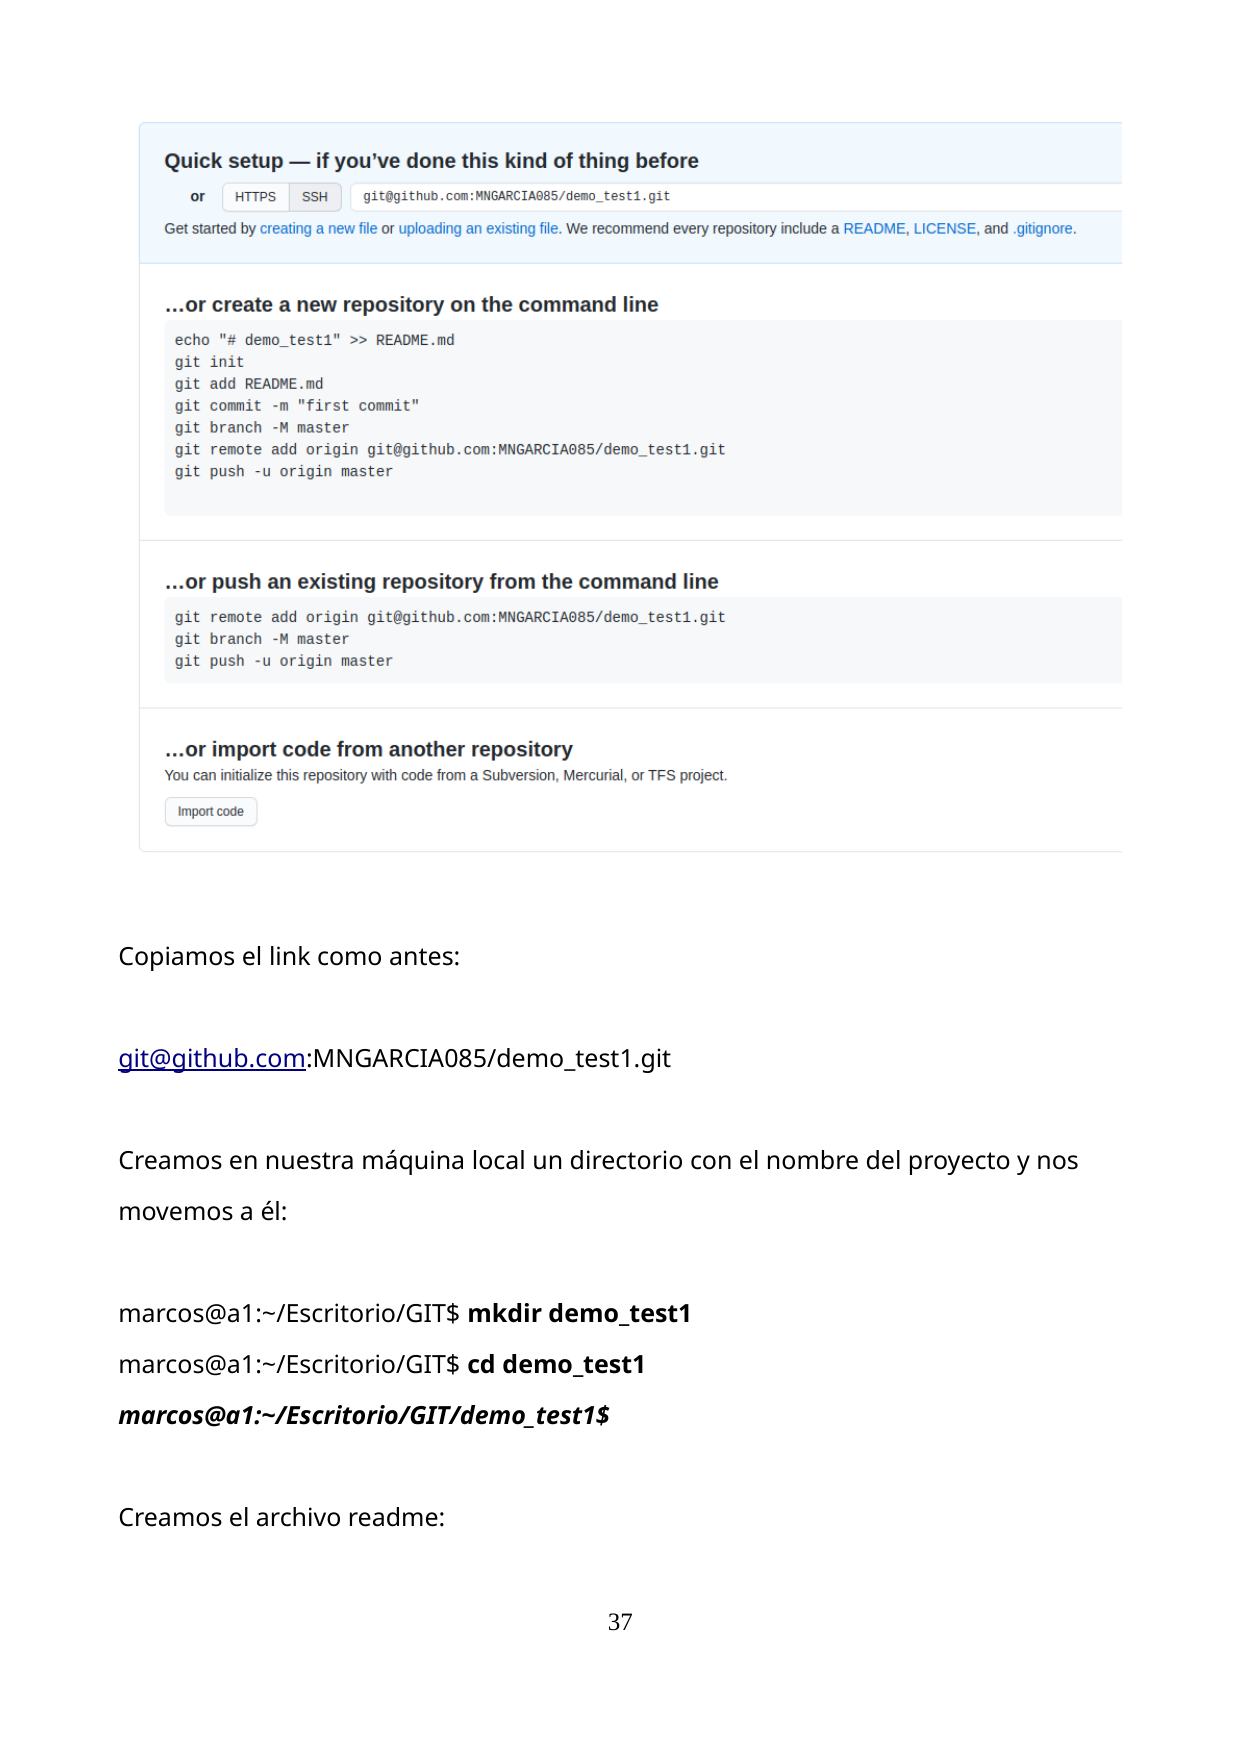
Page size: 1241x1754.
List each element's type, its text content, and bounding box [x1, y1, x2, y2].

text Creamos el archivo readme: [118, 1500, 1122, 1534]
text marcos@a1:~/Escritorio/GIT/demo_test1$ [118, 1398, 1122, 1432]
text git@github.com:MNGARCIA085/demo_test1.git [118, 1040, 1122, 1074]
text Creamos en nuestra máquina local un directorio con el nombre del proyecto y nos movemos a él: [118, 1142, 1122, 1228]
text Copiamos el link como antes: [118, 938, 1122, 972]
picture [118, 118, 1123, 871]
text marcos@a1:~/Escritorio/GIT$ cd demo_test1 [118, 1347, 1122, 1381]
text marcos@a1:~/Escritorio/GIT$ mkdir demo_test1 [118, 1296, 1122, 1330]
